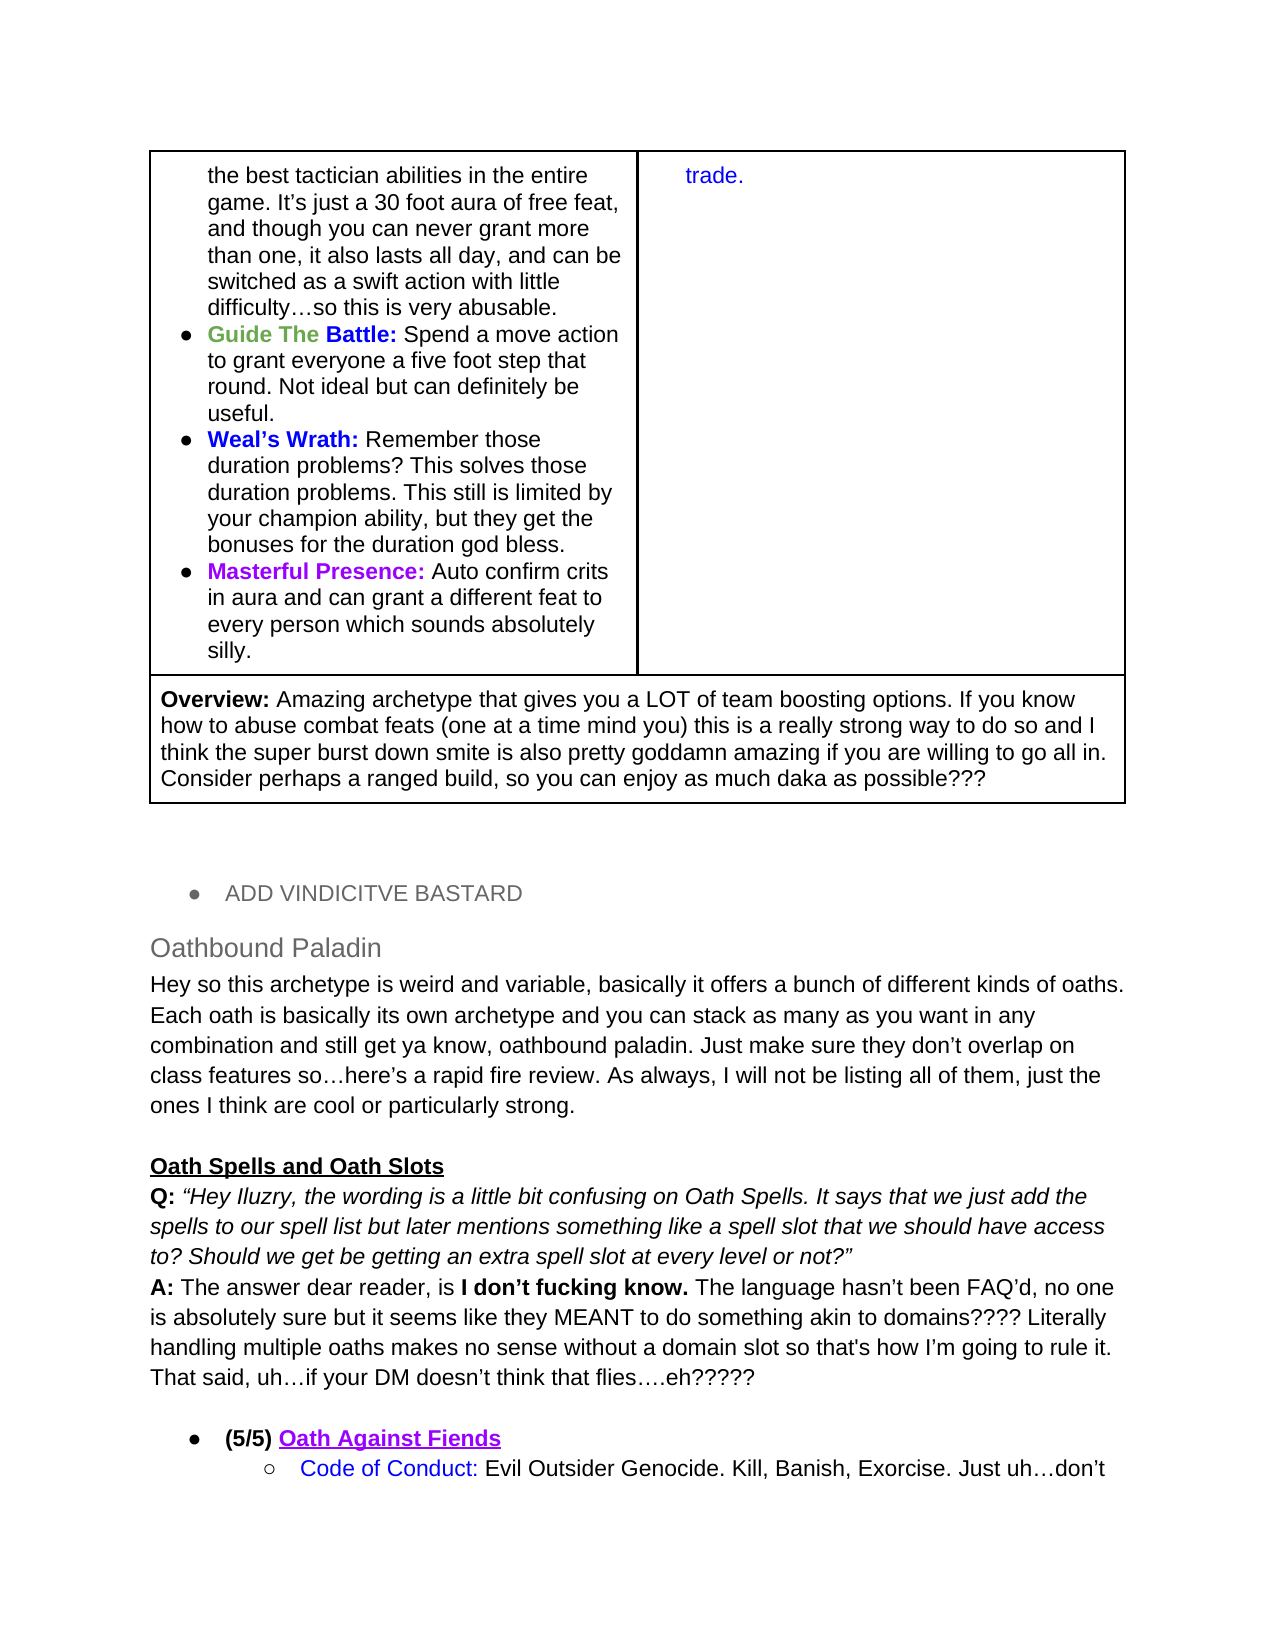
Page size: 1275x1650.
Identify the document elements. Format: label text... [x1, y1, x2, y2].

table_cell trade. [639, 152, 1124, 674]
table_cell Overview: Amazing archetype that gives you a LOT of team boosting options. If you know how to abuse combat feats (one at a time mind you) this is a really strong way to do so and I think the super burst down smite is also pretty goddamn amazing if you are willing to go all in. Consider perhaps a ranged build, so you can enjoy as much daka as possible??? [151, 676, 1124, 802]
subtitle Oathbound Paladin [150, 932, 1125, 963]
text Oath Spells and Oath Slots [150, 1153, 1125, 1179]
text Hey so this archetype is weird and variable, basically it offers a bunch of different kinds of oaths. Each oath is basically its own archetype and you can stack as many as you want in any combination and still get ya know, oathbound paladin. Just make sure they don’t overlap on class features so…here’s a rapid fire review. As always, I will not be listing all of them, just the ones I think are cool or particularly strong. [150, 971, 1125, 1118]
subtitle ADD VINDICITVE BASTARD [187, 880, 1125, 907]
list (5/5) Oath Against Fiends [187, 1424, 1125, 1451]
text Q: “Hey Iluzry, the wording is a little bit confusing on Oath Spells. It says that we just add the spells to our spell list but later mentions something like a spell slot that we should have access to? Should we get be getting an extra spell slot at every level or not?” A: The answer dear reader, is I don’t fucking know. The language hasn’t been FAQ’d, no one is absolutely sure but it seems like they MEANT to do something akin to domains???? Literally handling multiple oaths makes no sense without a domain slot so that's how I’m going to rule it. That said, uh…if your DM doesn’t think that flies….eh????? [150, 1183, 1125, 1390]
list Code of Conduct: Evil Outsider Genocide. Kill, Banish, Exorcise. Just uh…don’t [262, 1455, 1125, 1481]
table_cell the best tactician abilities in the entire game. It’s just a 30 foot aura of free feat, and though you can never grant more than one, it also lasts all day, and can be switched as a swift action with little difficulty…so this is very abusable. Guide The Battle: Spend a move action to grant everyone a five foot step that round. Not ideal but can definitely be useful. Weal’s Wrath: Remember those duration problems? This solves those duration problems. This still is limited by your champion ability, but they get the bonuses for the duration god bless. Masterful Presence: Auto confirm crits in aura and can grant a different feat to every person which sounds absolutely silly. [151, 152, 636, 674]
